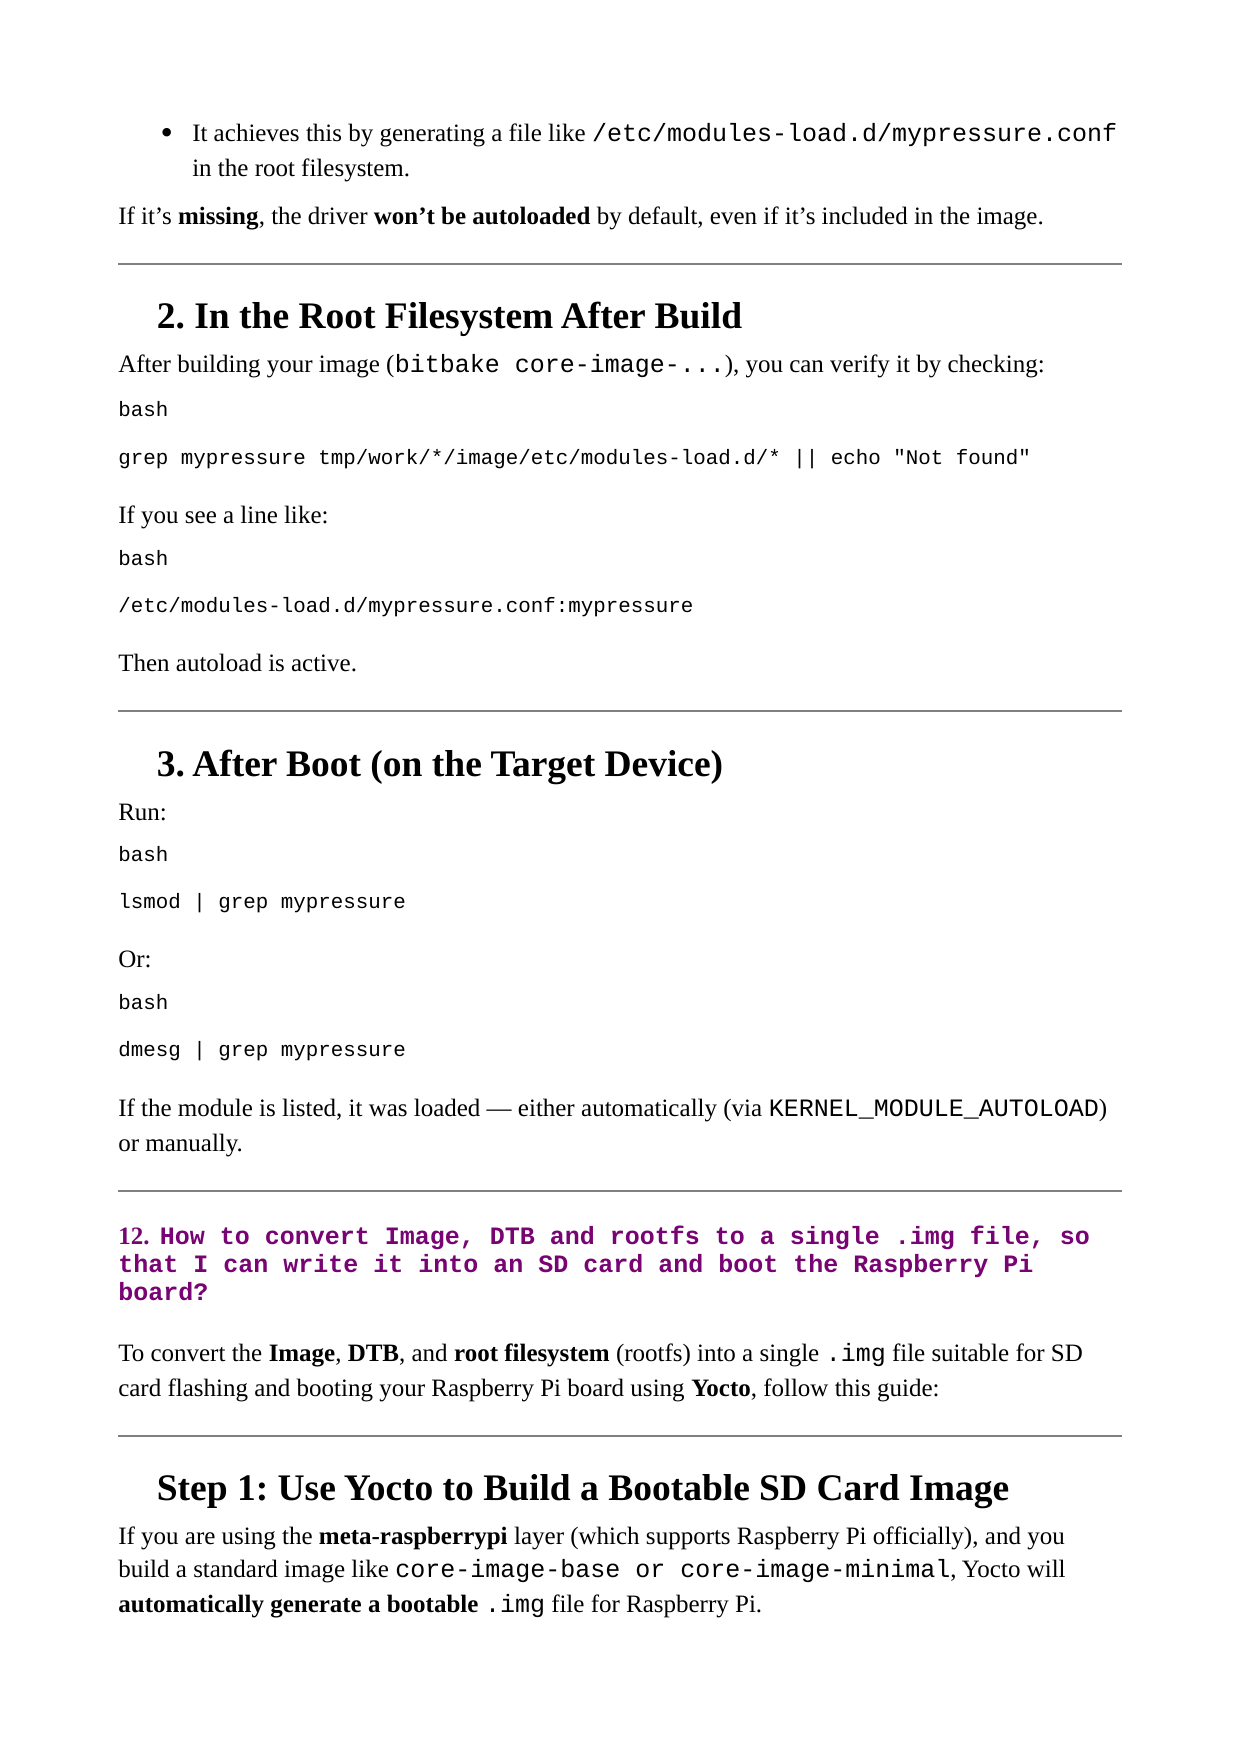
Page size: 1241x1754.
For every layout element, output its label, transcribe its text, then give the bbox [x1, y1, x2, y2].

subtitle ✅ Step 1: Use Yocto to Build a Bootable SD Card Image [118, 1466, 1122, 1509]
list How to convert Image, DTB and rootfs to a single .img file, so that I can write it into an SD card and boot the Raspberry Pi board? [118, 1221, 1122, 1308]
text If you see a line like: [118, 500, 1122, 529]
text If the module is listed, it was loaded — either automatically (via KERNEL_MODULE_AUTOLOAD) or manually. [118, 1093, 1122, 1156]
text grep mypressure tmp/work/*/image/etc/modules-load.d/* || echo "Not found" [118, 447, 1122, 470]
text If it’s missing, the driver won’t be autoloaded by default, even if it’s included in the image. [118, 201, 1122, 229]
text To convert the Image, DTB, and root filesystem (rootfs) into a single .img file suitable for SD card flashing and booting your Raspberry Pi board using Yocto, follow this guide: [118, 1338, 1122, 1402]
text Or: [118, 944, 1122, 973]
subtitle ✅ 3. After Boot (on the Target Device) [118, 741, 1122, 784]
text dmesg | grep mypressure [118, 1039, 1122, 1063]
text bash [118, 844, 1122, 868]
text After building your image (bitbake core-image-...), you can verify it by checking: [118, 349, 1122, 380]
text If you are using the meta-raspberrypi layer (which supports Raspberry Pi officially), and you build a standard image like core-image-base or core-image-minimal, Yocto will automatically generate a bootable .img file for Raspberry Pi. [118, 1521, 1122, 1620]
text /etc/modules-load.d/mypressure.conf:mypressure [118, 595, 1122, 618]
text Run: [118, 797, 1122, 825]
subtitle ✅ 2. In the Root Filesystem After Build [118, 294, 1122, 337]
text lsmod | grep mypressure [118, 891, 1122, 915]
text Then autoload is active. [118, 648, 1122, 677]
list It achieves this by generating a file like /etc/modules-load.d/mypressure.conf in the root filesystem. [162, 118, 1122, 182]
text bash [118, 992, 1122, 1016]
text bash [118, 547, 1122, 571]
text bash [118, 399, 1122, 423]
